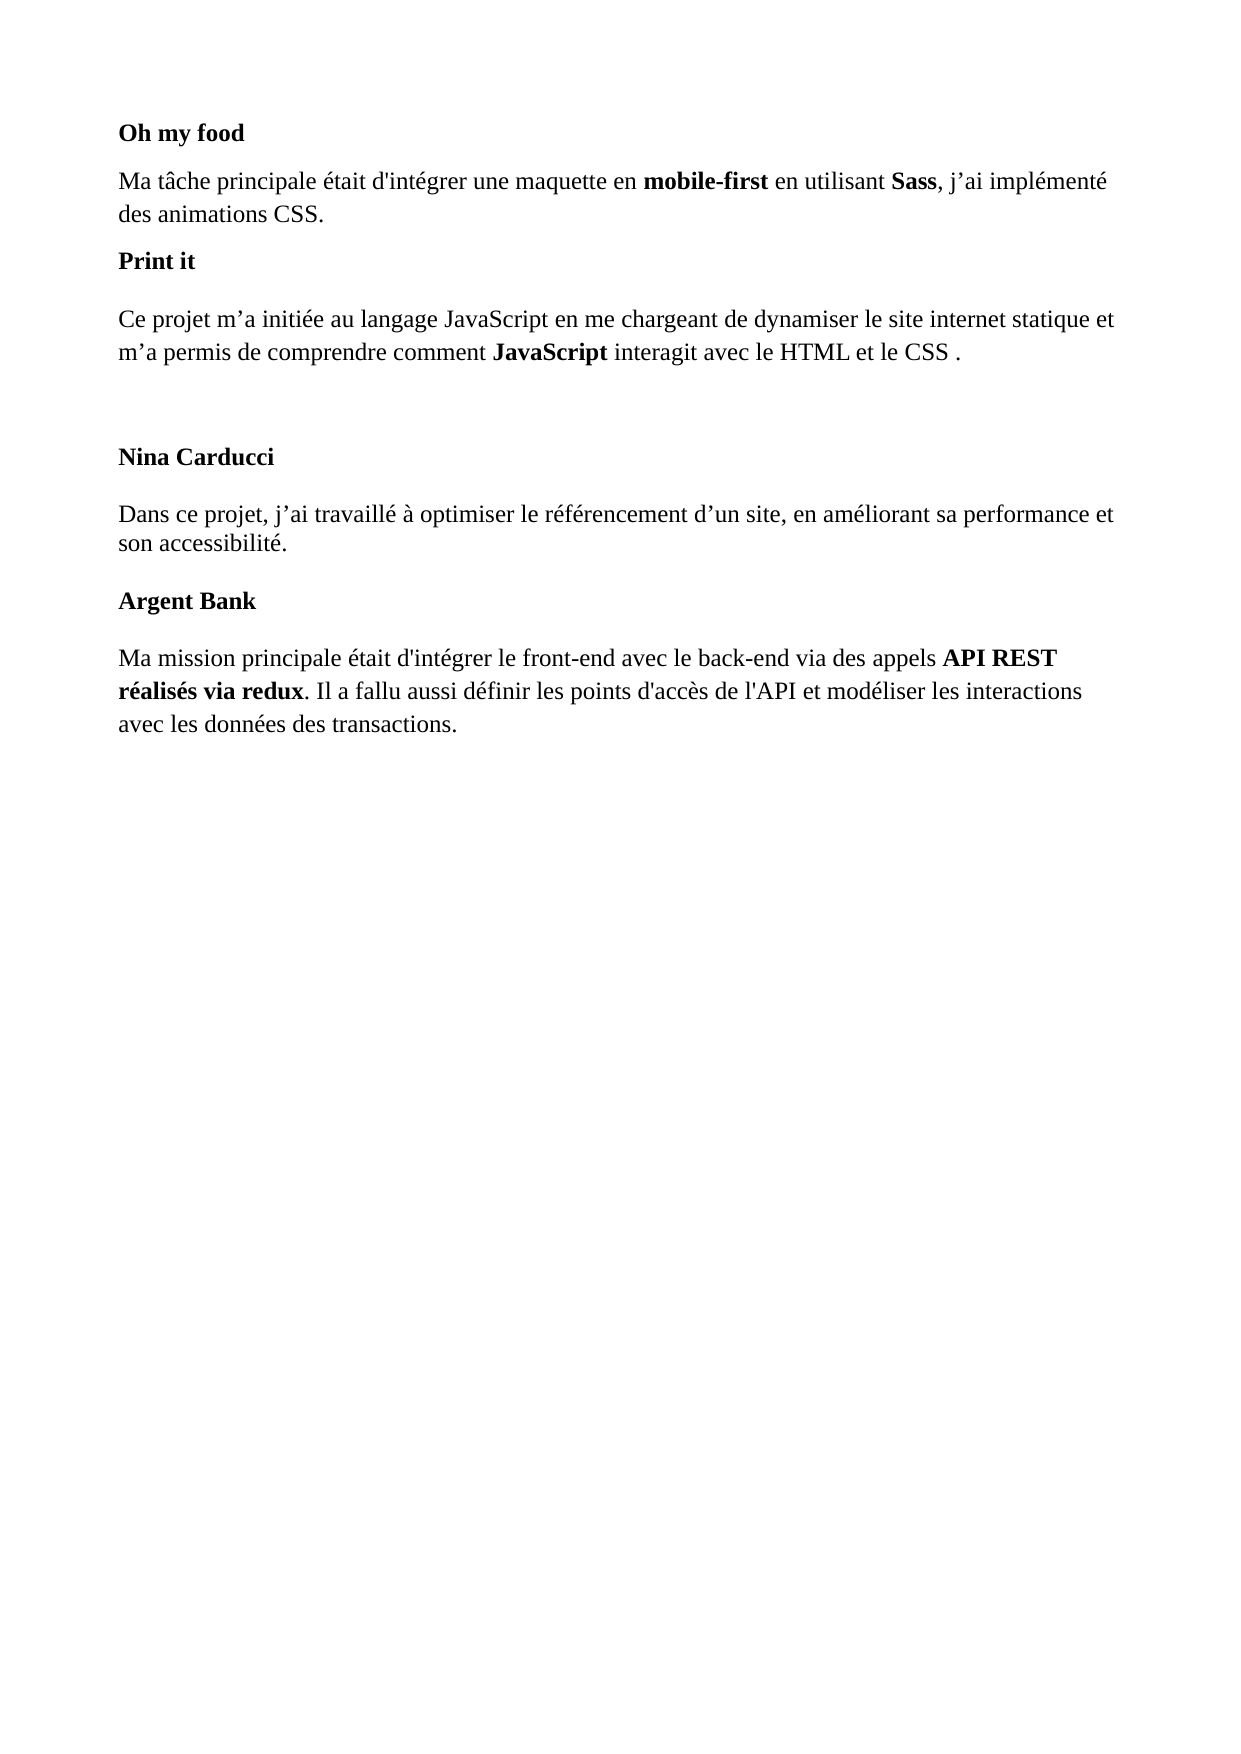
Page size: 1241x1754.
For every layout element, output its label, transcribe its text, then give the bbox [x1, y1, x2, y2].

text Ma mission principale était d'intégrer le front-end avec le back-end via des appels API REST réalisés via redux. Il a fallu aussi définir les points d'accès de l'API et modéliser les interactions avec les données des transactions. [118, 643, 1122, 771]
text Print it [118, 246, 1122, 275]
text Ce projet m’a initiée au langage JavaScript en me chargeant de dynamiser le site internet statique et m’a permis de comprendre comment JavaScript interagit avec le HTML et le CSS . [118, 304, 1122, 366]
text Oh my food [118, 118, 1122, 147]
text Argent Bank [118, 586, 1122, 614]
text Nina Carducci [118, 442, 1122, 471]
text Dans ce projet, j’ai travaillé à optimiser le référencement d’un site, en améliorant sa performance et son accessibilité. [118, 499, 1122, 557]
text Ma tâche principale était d'intégrer une maquette en mobile-first en utilisant Sass, j’ai implémenté des animations CSS. [118, 166, 1122, 227]
